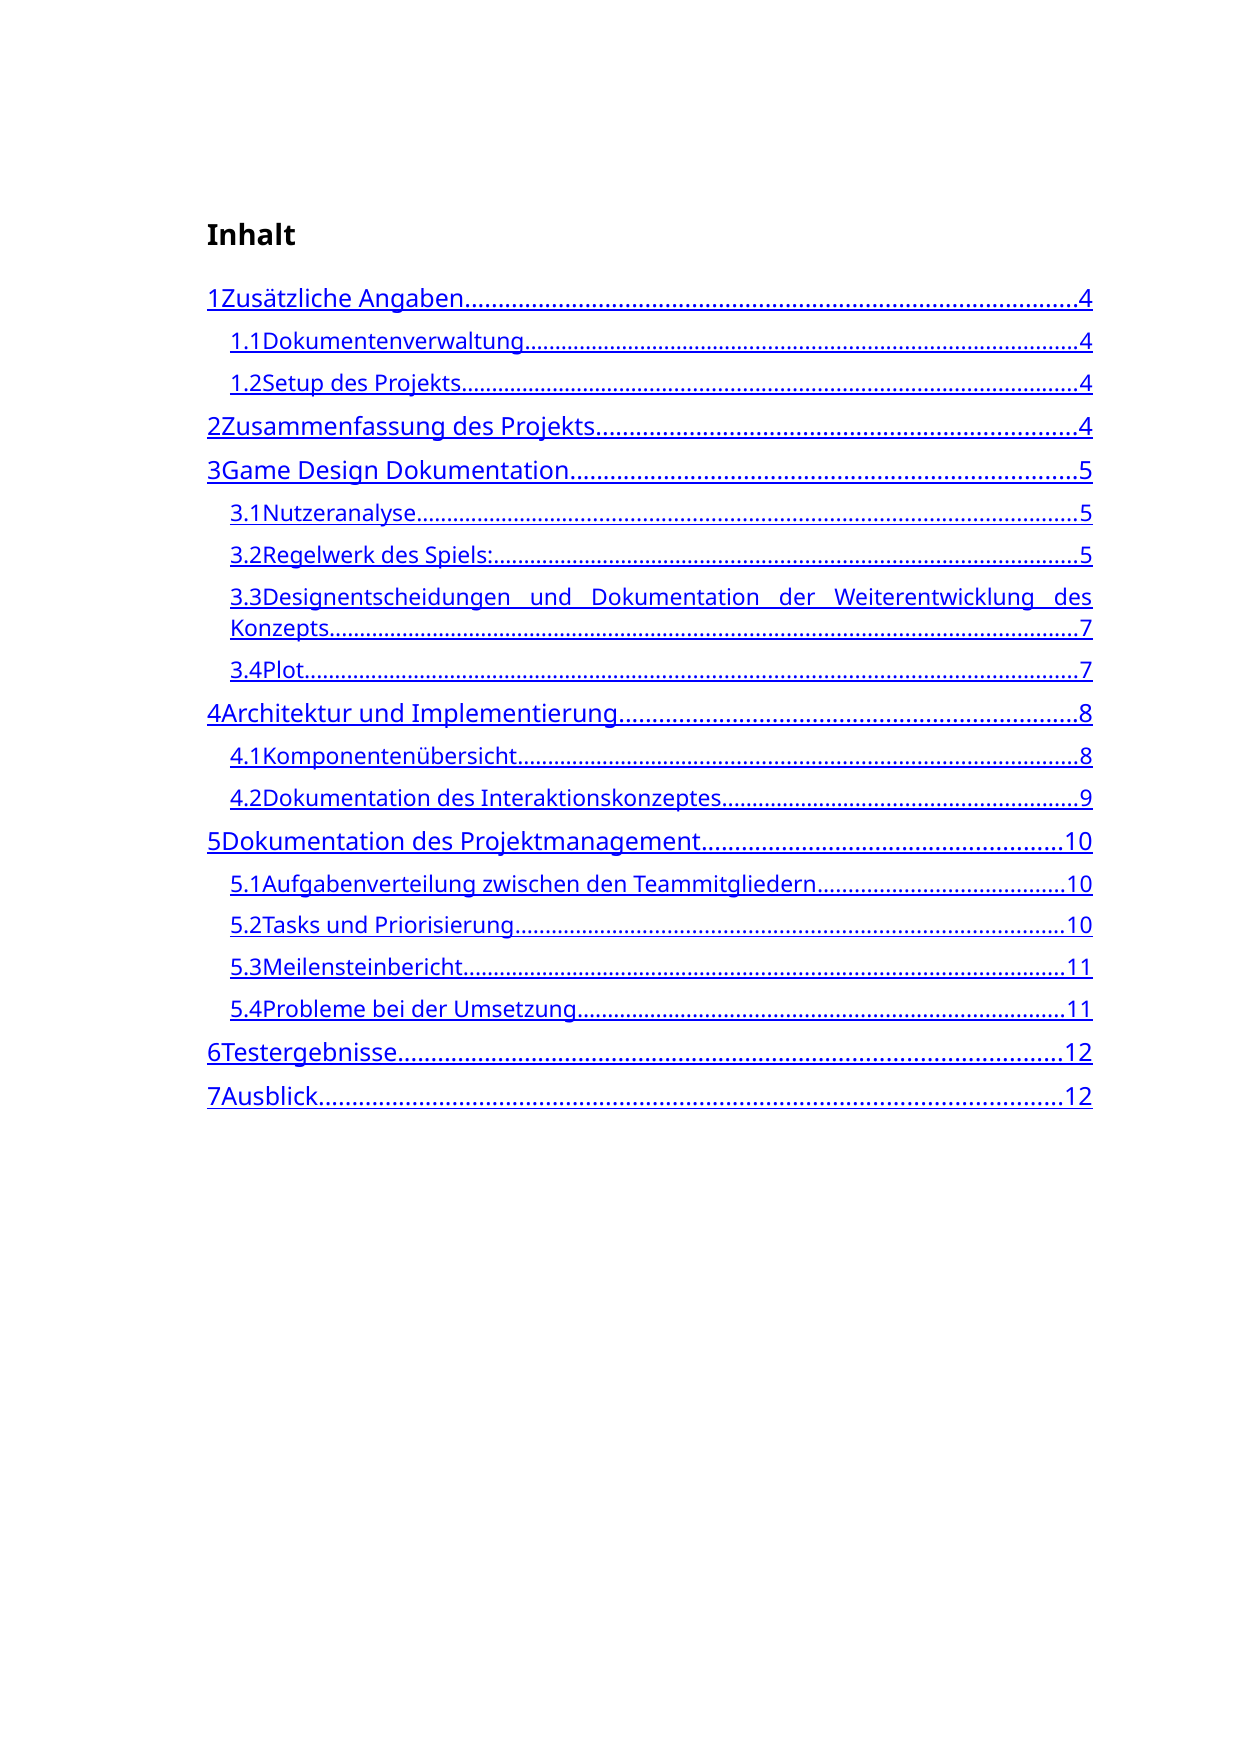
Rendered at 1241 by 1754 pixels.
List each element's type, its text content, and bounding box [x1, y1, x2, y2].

text 3.3Designentscheidungen und Dokumentation der Weiterentwicklung des Konzepts 7 [230, 581, 1092, 607]
text 3.2Regelwerk des Spiels: 5 [230, 539, 1092, 565]
text 5.3Meilensteinbericht 11 [230, 951, 1092, 977]
text 3.1Nutzeranalyse 5 [230, 497, 1092, 524]
text 3.3Designentscheidungen und Dokumentation der Weiterentwicklung des Konzepts 7 [230, 609, 1092, 638]
text 4.2Dokumentation des Interaktionskonzeptes 9 [230, 781, 1092, 808]
text 7Ausblick 12 [207, 1079, 1092, 1108]
text [207, 1109, 1092, 1113]
text 5.1Aufgabenverteilung zwischen den Teammitgliedern 10 [230, 868, 1092, 894]
text 3Game Design Dokumentation 5 [207, 453, 1092, 482]
text 5.2Tasks und Priorisierung 10 [230, 909, 1092, 936]
text 2Zusammenfassung des Projekts 4 [207, 408, 1092, 437]
text 1Zusätzliche Angaben 4 [207, 281, 1092, 309]
text [230, 937, 1092, 941]
text 1.2Setup des Projekts 4 [230, 367, 1092, 393]
text [207, 311, 1092, 315]
text 4.1Komponentenübersicht 8 [230, 740, 1092, 766]
text 1.1Dokumentenverwaltung 4 [230, 325, 1092, 351]
subtitle Inhalt [207, 214, 1092, 254]
text 3.4Plot 7 [230, 654, 1092, 680]
text 5Dokumentation des Projektmanagement 10 [207, 823, 1092, 852]
text 5.4Probleme bei der Umsetzung 11 [230, 993, 1092, 1019]
text [230, 525, 1092, 529]
text 6Testergebnisse 12 [207, 1034, 1092, 1063]
text 4Architektur und Implementierung 8 [207, 695, 1092, 724]
